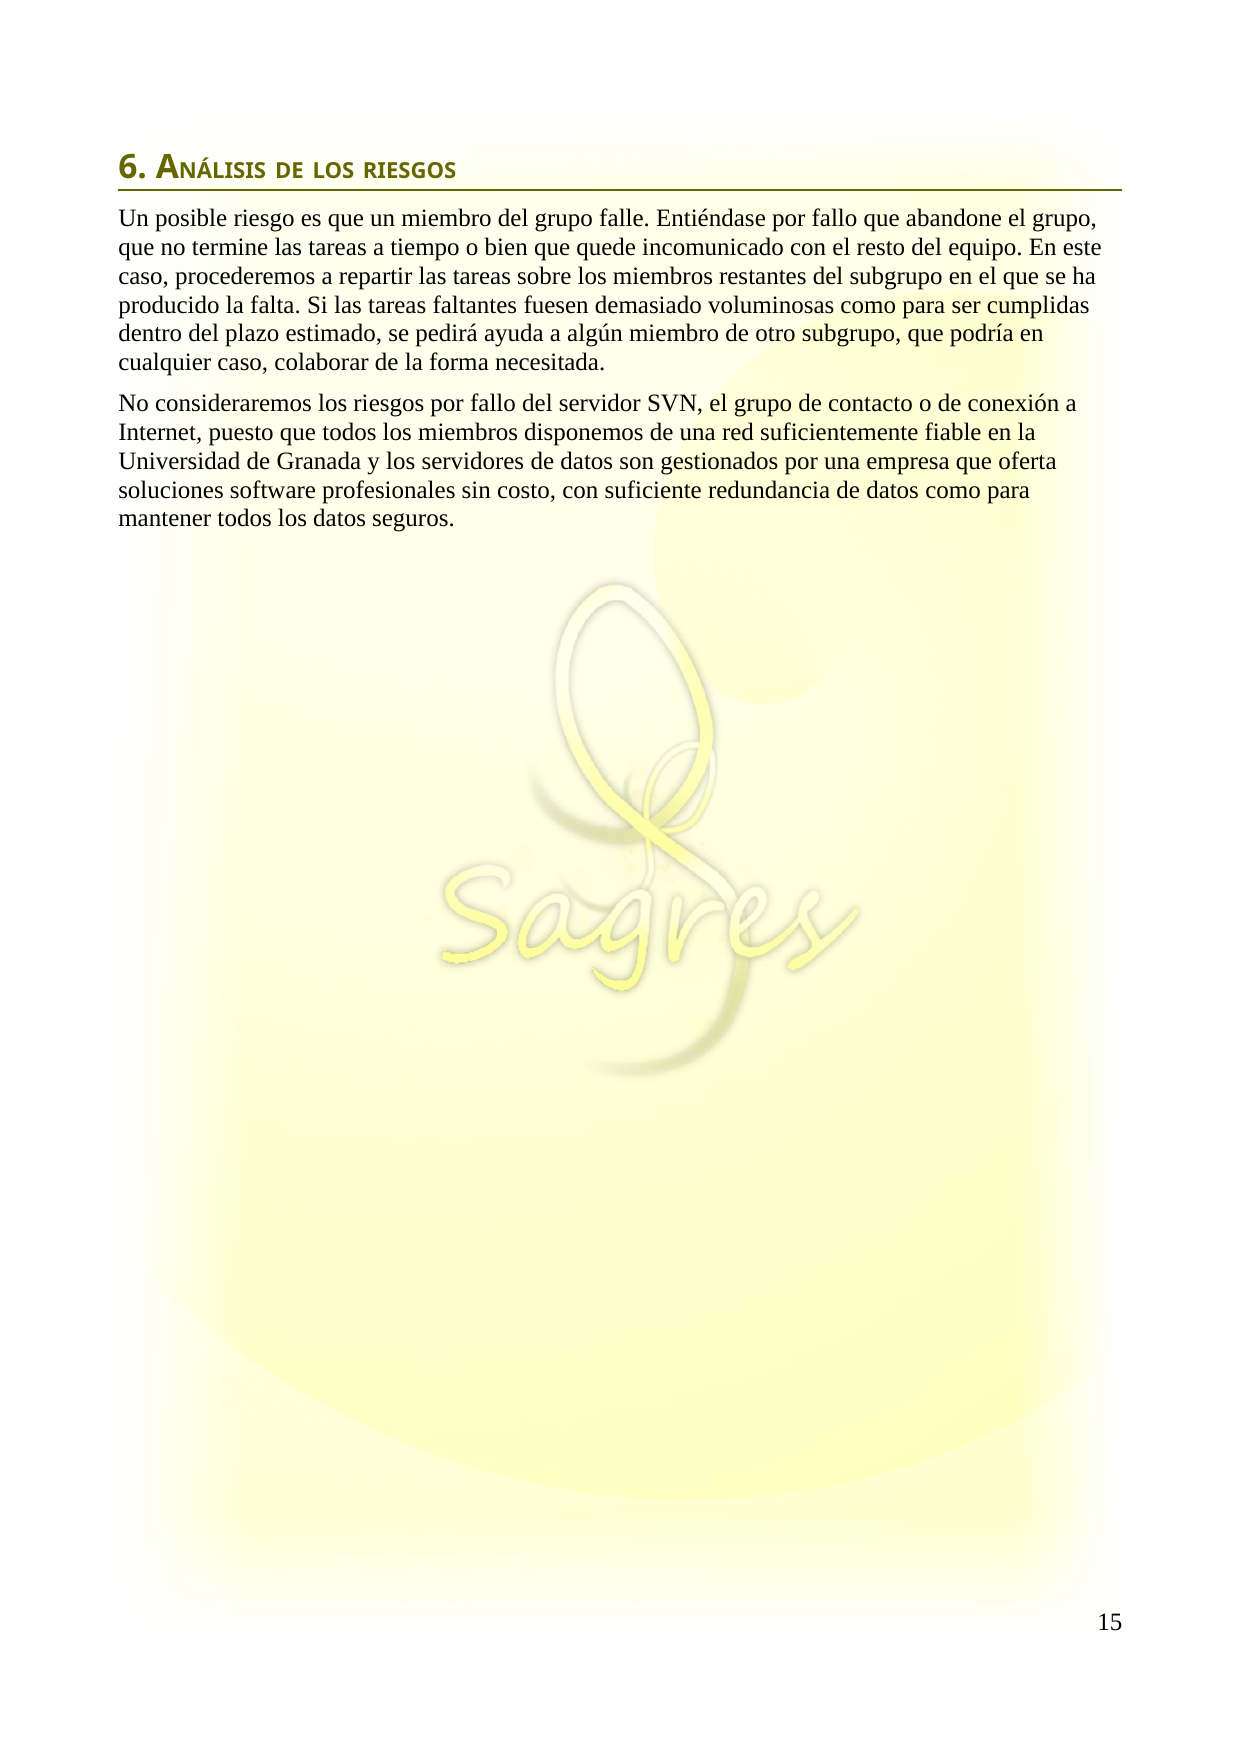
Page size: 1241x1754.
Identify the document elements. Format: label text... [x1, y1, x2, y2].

text Un posible riesgo es que un miembro del grupo falle. Entiéndase por fallo que abandone el grupo, que no termine las tareas a tiempo o bien que quede incomunicado con el resto del equipo. En este caso, procederemos a repartir las tareas sobre los miembros restantes del subgrupo en el que se ha producido la falta. Si las tareas faltantes fuesen demasiado voluminosas como para ser cumplidas dentro del plazo estimado, se pedirá ayuda a algún miembro de otro subgrupo, que podría en cualquier caso, colaborar de la forma necesitada. [118, 203, 1122, 376]
subtitle 6. Análisis de los riesgos [118, 143, 1122, 189]
picture [118, 532, 1122, 1636]
text No consideraremos los riesgos por fallo del servidor SVN, el grupo de contacto o de conexión a Internet, puesto que todos los miembros disponemos de una red suficientemente fiable en la Universidad de Granada y los servidores de datos son gestionados por una empresa que oferta soluciones software profesionales sin costo, con suficiente redundancia de datos como para mantener todos los datos seguros. [118, 388, 1122, 532]
picture [118, 118, 1122, 143]
picture [118, 376, 1122, 388]
picture [118, 191, 1122, 203]
